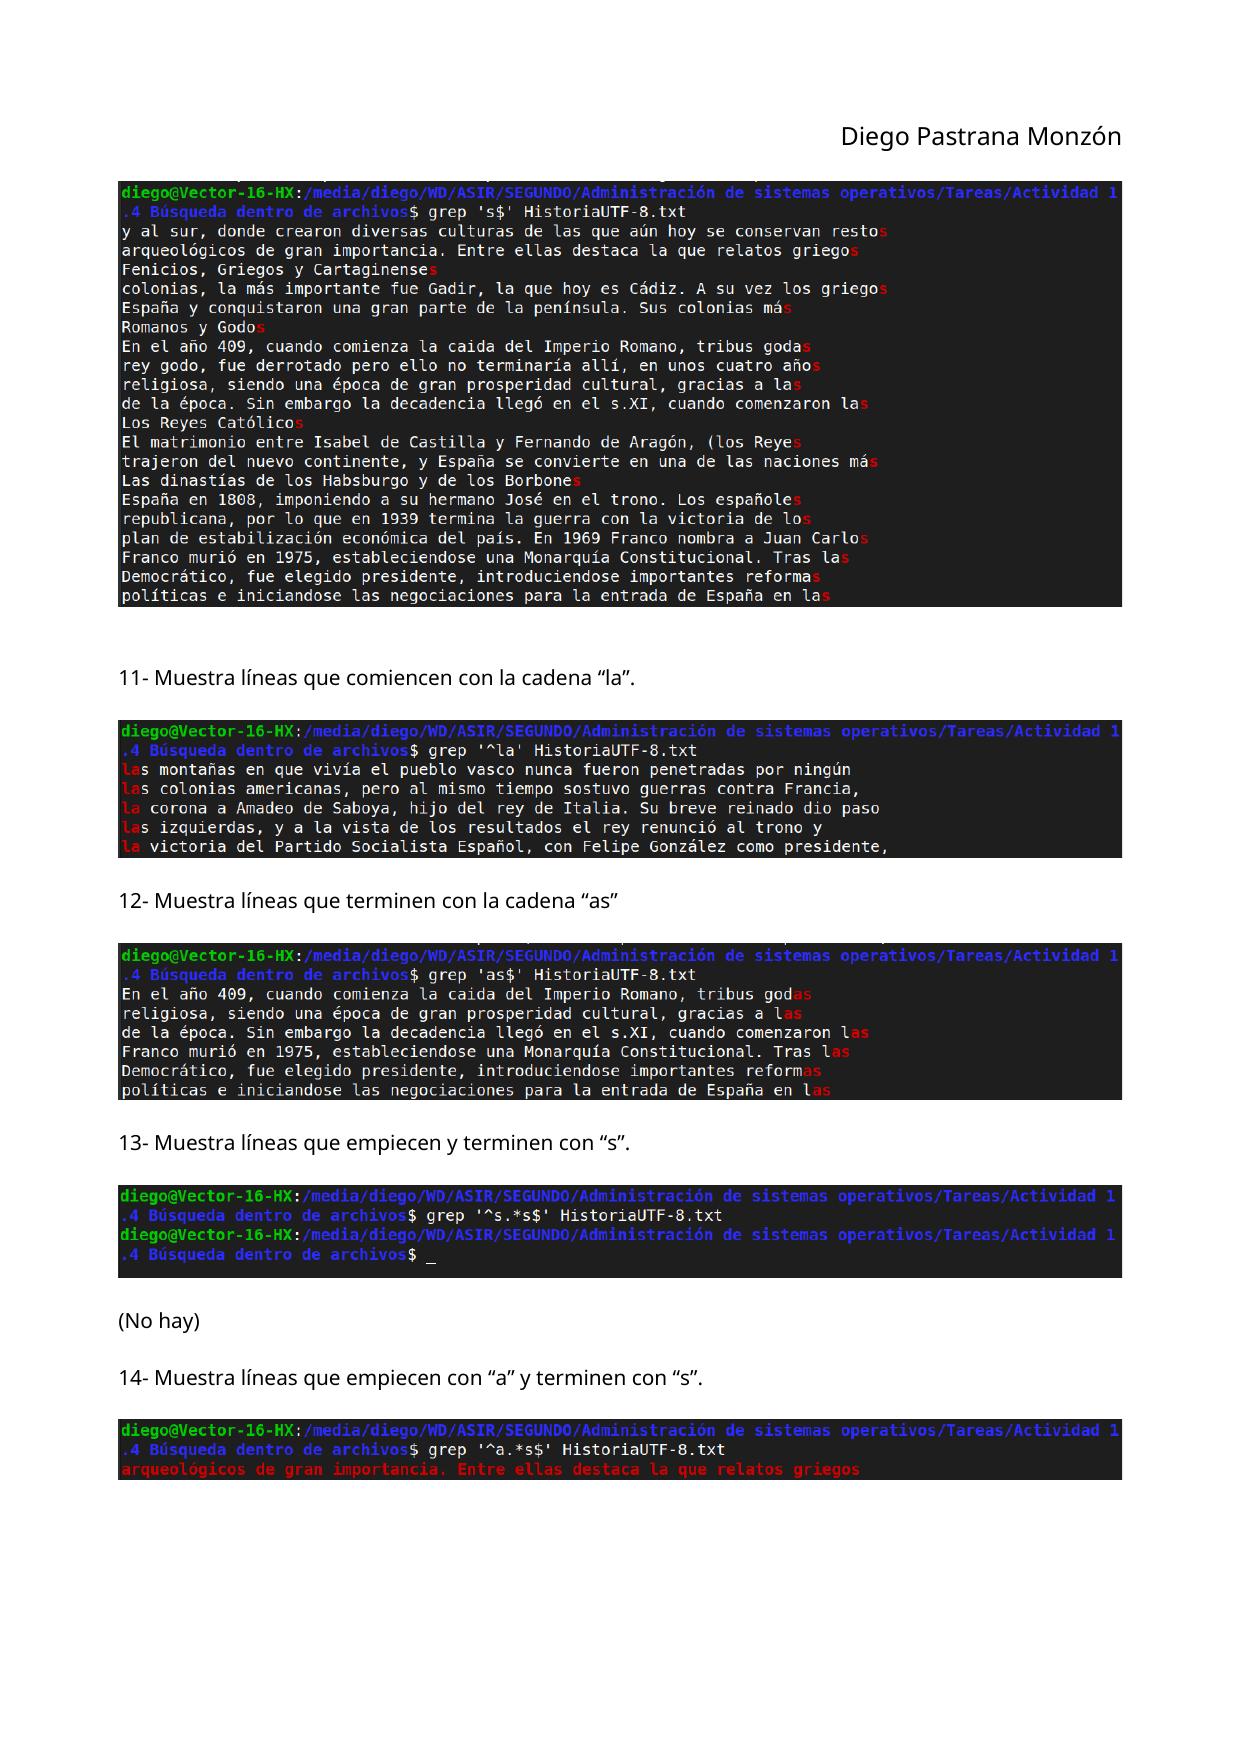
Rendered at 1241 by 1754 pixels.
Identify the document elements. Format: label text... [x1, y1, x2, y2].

text 13- Muestra líneas que empiecen y terminen con “s”. [118, 1128, 1122, 1156]
text 12- Muestra líneas que terminen con la cadena “as” [118, 886, 1122, 915]
picture [118, 943, 1123, 1100]
picture [118, 181, 1123, 607]
picture [118, 1185, 1123, 1278]
picture [118, 1419, 1123, 1480]
text 11- Muestra líneas que comiencen con la cadena “la”. [118, 663, 1122, 692]
text 14- Muestra líneas que empiecen con “a” y terminen con “s”. [118, 1363, 1122, 1391]
picture [118, 720, 1123, 858]
text (No hay) [118, 1306, 1122, 1334]
